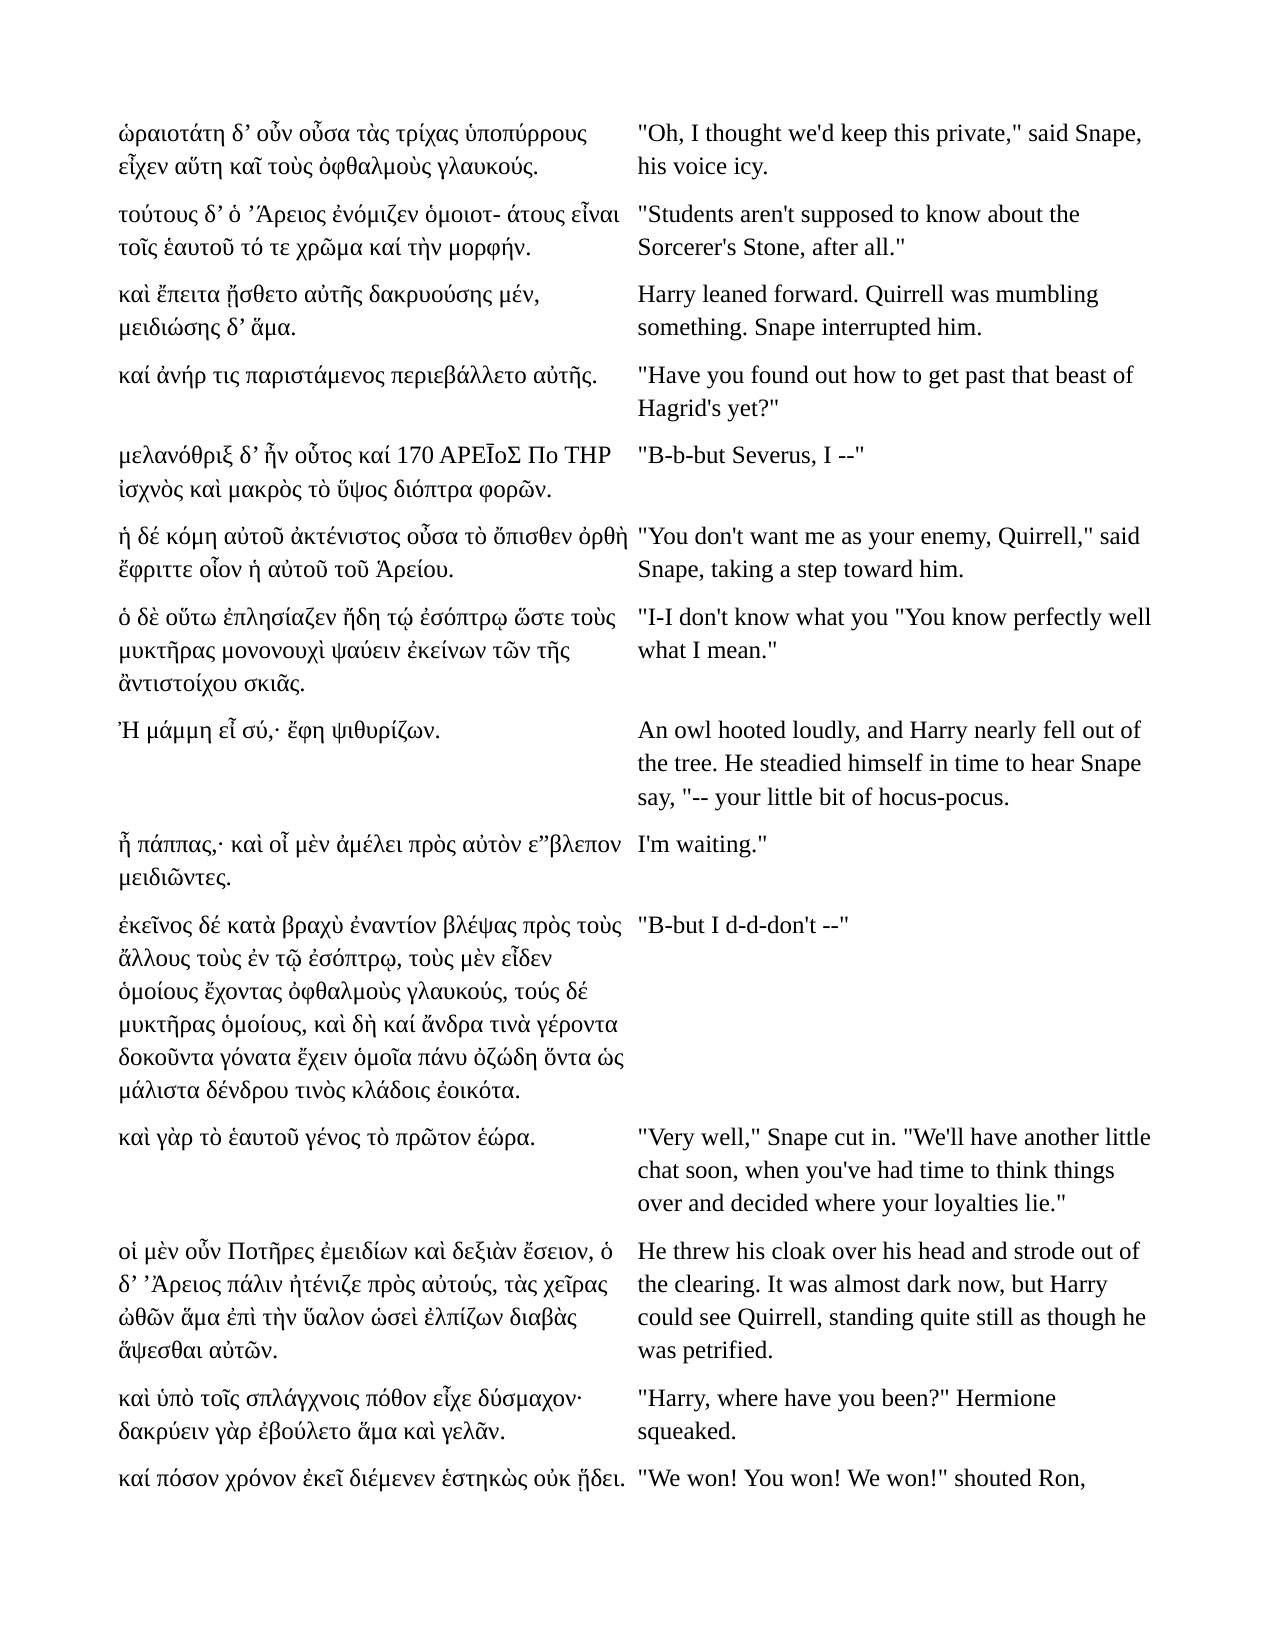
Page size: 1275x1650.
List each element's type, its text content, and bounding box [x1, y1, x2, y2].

table_cell "B-b-but Severus, I --" [638, 441, 1157, 521]
table_cell "You don't want me as your enemy, Quirrell," said Snape, taking a step toward him. [638, 521, 1157, 602]
table_cell ἐκεῖνος δέ κατὰ βραχὺ ἐναντίον βλέψας πρὸς τοὺς ἄλλους τοὺς ἐν τῷ ἐσόπτρῳ, τοὺς μὲν εἶδεν ὁμοίους ἔχοντας ὀφθαλμοὺς γλαυκούς, τούς δέ μυκτῆρας ὁμοίους, καὶ δὴ καί ἄνδρα τινὰ γέροντα δοκοῦντα γόνατα ἔχειν ὁμοῖα πάνυ ὀζώδη ὅντα ὡς μάλιστα δένδρου τινὸς κλάδοις ἐοικότα. [118, 910, 637, 1122]
table_cell An owl hooted loudly, and Harry nearly fell out of the tree. He steadied himself in time to hear Snape say, "-- your little bit of hocus-pocus. [638, 716, 1157, 829]
table_cell μελανόθριξ δ’ ἦν οὗτος καί 170 ΑΡΕῙοΣ Πο ΤΗΡ ἰσχνὸς καὶ μακρὸς τὸ ὕψος διόπτρα φορῶν. [118, 441, 637, 521]
table_cell ἦ πάππας,· καὶ οἶ μὲν ἀμέλει πρὸς αὐτὸν ε”βλεπον μειδιῶντες. [118, 829, 637, 910]
table_cell "B-but I d-d-don't --" [638, 910, 1157, 1122]
table_cell καὶ ὑπὸ τοῖς σπλάγχνοις πόθον εἶχε δύσμαχον· δακρύειν γὰρ ἐβούλετο ἅμα καὶ γελᾶν. [118, 1383, 637, 1463]
table_cell καὶ ἔπειτα ᾔσθετο αὐτῆς δακρυούσης μέν, μειδιώσης δ’ ἅμα. [118, 279, 637, 360]
table_cell καὶ γὰρ τὸ ἑαυτοῦ γένος τὸ πρῶτον ἑώρα. [118, 1123, 637, 1236]
table_cell "Have you found out how to get past that beast of Hagrid's yet?" [638, 360, 1157, 441]
table_cell Ἠ μάμμη εἶ σύ,· ἔφη ψιθυρίζων. [118, 716, 637, 829]
table_cell He threw his cloak over his head and strode out of the clearing. It was almost dark now, but Harry could see Quirrell, standing quite still as though he was petrified. [638, 1236, 1157, 1383]
table_cell "We won! You won! We won!" shouted Ron, [638, 1464, 1157, 1511]
table_cell Harry leaned forward. Quirrell was mumbling something. Snape interrupted him. [638, 279, 1157, 360]
table_cell "Harry, where have you been?" Hermione squeaked. [638, 1383, 1157, 1463]
table_cell "Students aren't supposed to know about the Sorcerer's Stone, after all." [638, 199, 1157, 279]
table_cell καί ἀνήρ τις παριστάμενος περιεβάλλετο αὐτῆς. [118, 360, 637, 441]
table_cell τούτους δ’ ὁ ’Άρειος ἐνόμιζεν ὁμοιοτ- άτους εἶναι τοῖς ἑαυτοῦ τό τε χρῶμα καί τὴν μορφήν. [118, 199, 637, 279]
table_cell "Oh, I thought we'd keep this private," said Snape, his voice icy. [638, 118, 1157, 199]
table_cell ὡραιοτάτη δ’ οὖν οὖσα τὰς τρίχας ὑποπύρρους εἶχεν αὕτη καῖ τοὺς ὀφθαλμοὺς γλαυκούς. [118, 118, 637, 199]
table_cell ὁ δὲ οὕτω ἐπλησίαζεν ἤδη τῴ ἐσόπτρῳ ὥστε τοὺς μυκτῆρας μονονουχὶ ψαύειν ἐκείνων τῶν τῆς ἂντιστοίχου σκιᾶς. [118, 602, 637, 716]
table_cell ἡ δέ κόμη αὐτοῦ ἀκτένιστος οὖσα τὸ ὄπισθεν ὀρθὴ ἔφριττε οἷον ἡ αὐτοῦ τοῦ Ἁρείου. [118, 521, 637, 602]
table_cell I'm waiting." [638, 829, 1157, 910]
table_cell "Very well," Snape cut in. "We'll have another little chat soon, when you've had time to think things over and decided where your loyalties lie." [638, 1123, 1157, 1236]
table_cell οἱ μὲν οὖν Ποτῆρες ἐμειδίων καὶ δεξιὰν ἔσειον, ὁ δ’ ’Ἀρειος πάλιν ἠτένιζε πρὸς αὐτούς, τὰς χεῖρας ὠθῶν ἅμα ἐπὶ τὴν ὕαλον ὡσεὶ ἐλπίζων διαβὰς ἅψεσθαι αὐτῶν. [118, 1236, 637, 1383]
table_cell καί πόσον χρόνον ἐκεῖ διέμενεν ἑστηκὼς οὐκ ᾕδει. [118, 1464, 637, 1511]
table_cell "I-I don't know what you "You know perfectly well what I mean." [638, 602, 1157, 716]
